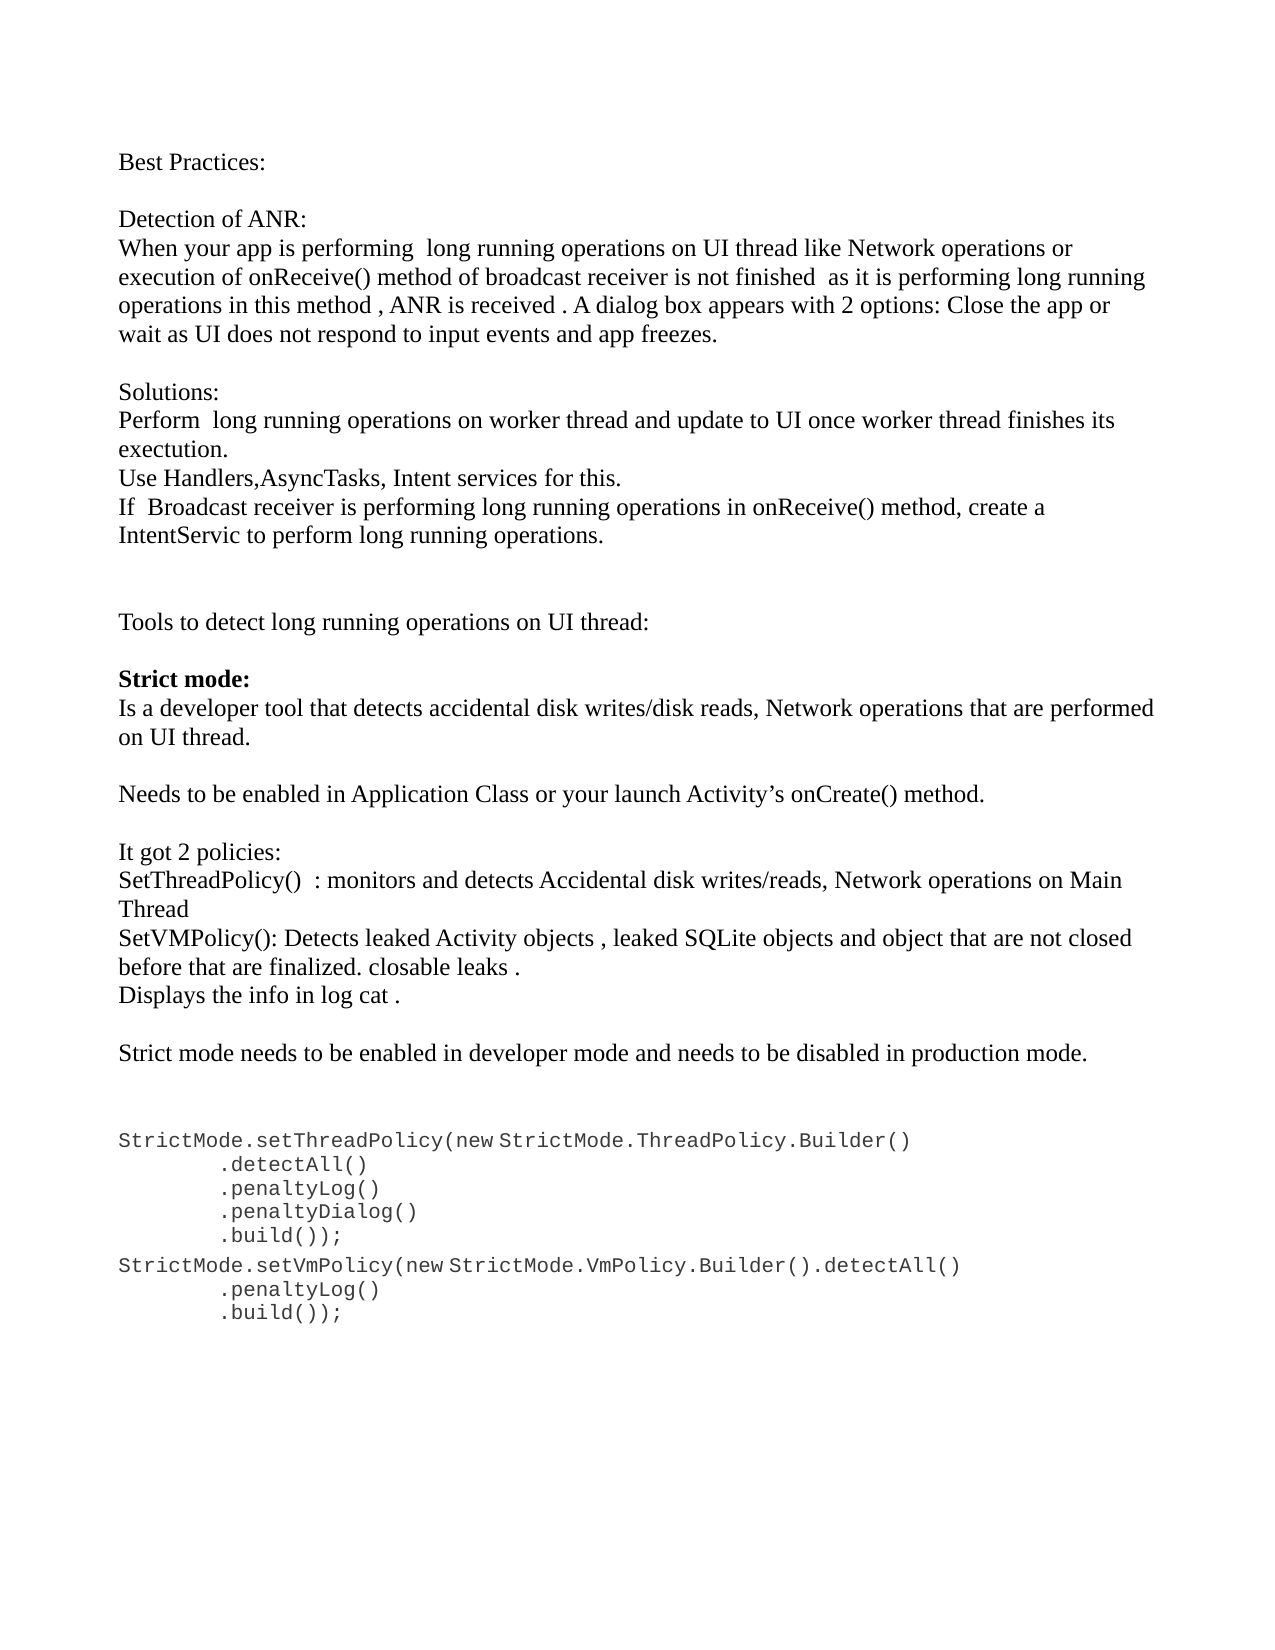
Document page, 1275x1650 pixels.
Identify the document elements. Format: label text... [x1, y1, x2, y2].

text Displays the info in log cat . [118, 981, 1157, 1009]
text Best Practices: [118, 147, 1157, 176]
text StrictMode.setVmPolicy(new StrictMode.VmPolicy.Builder().detectAll() [118, 1249, 1157, 1278]
text .detectAll() [118, 1154, 1157, 1178]
text StrictMode.setThreadPolicy(new StrictMode.ThreadPolicy.Builder() [118, 1124, 1157, 1154]
text Needs to be enabled in Application Class or your launch Activity’s onCreate() method. [118, 779, 1157, 808]
text .build()); [118, 1302, 1157, 1326]
text .penaltyLog() [118, 1178, 1157, 1201]
text Use Handlers,AsyncTasks, Intent services for this. [118, 463, 1157, 492]
text Perform long running operations on worker thread and update to UI once worker thread finishes its exectution. [118, 406, 1157, 463]
text .build()); [118, 1225, 1157, 1249]
text When your app is performing long running operations on UI thread like Network operations or execution of onReceive() method of broadcast receiver is not finished as it is performing long running operations in this method , ANR is received . A dialog box appears with 2 options: Close the app or wait as UI does not respond to input events and app freezes. [118, 233, 1157, 348]
text Detection of ANR: [118, 204, 1157, 233]
text Tools to detect long running operations on UI thread: [118, 607, 1157, 636]
text Strict mode: [118, 664, 1157, 693]
text Is a developer tool that detects accidental disk writes/disk reads, Network operations that are performed on UI thread. [118, 693, 1157, 751]
text SetThreadPolicy() : monitors and detects Accidental disk writes/reads, Network operations on Main Thread [118, 866, 1157, 923]
text .penaltyLog() [118, 1278, 1157, 1302]
text Strict mode needs to be enabled in developer mode and needs to be disabled in production mode. [118, 1038, 1157, 1067]
text SetVMPolicy(): Detects leaked Activity objects , leaked SQLite objects and object that are not closed before that are finalized. closable leaks . [118, 923, 1157, 981]
text .penaltyDialog() [118, 1201, 1157, 1225]
text Solutions: [118, 377, 1157, 406]
text If Broadcast receiver is performing long running operations in onReceive() method, create a IntentServic to perform long running operations. [118, 492, 1157, 549]
text It got 2 policies: [118, 837, 1157, 866]
